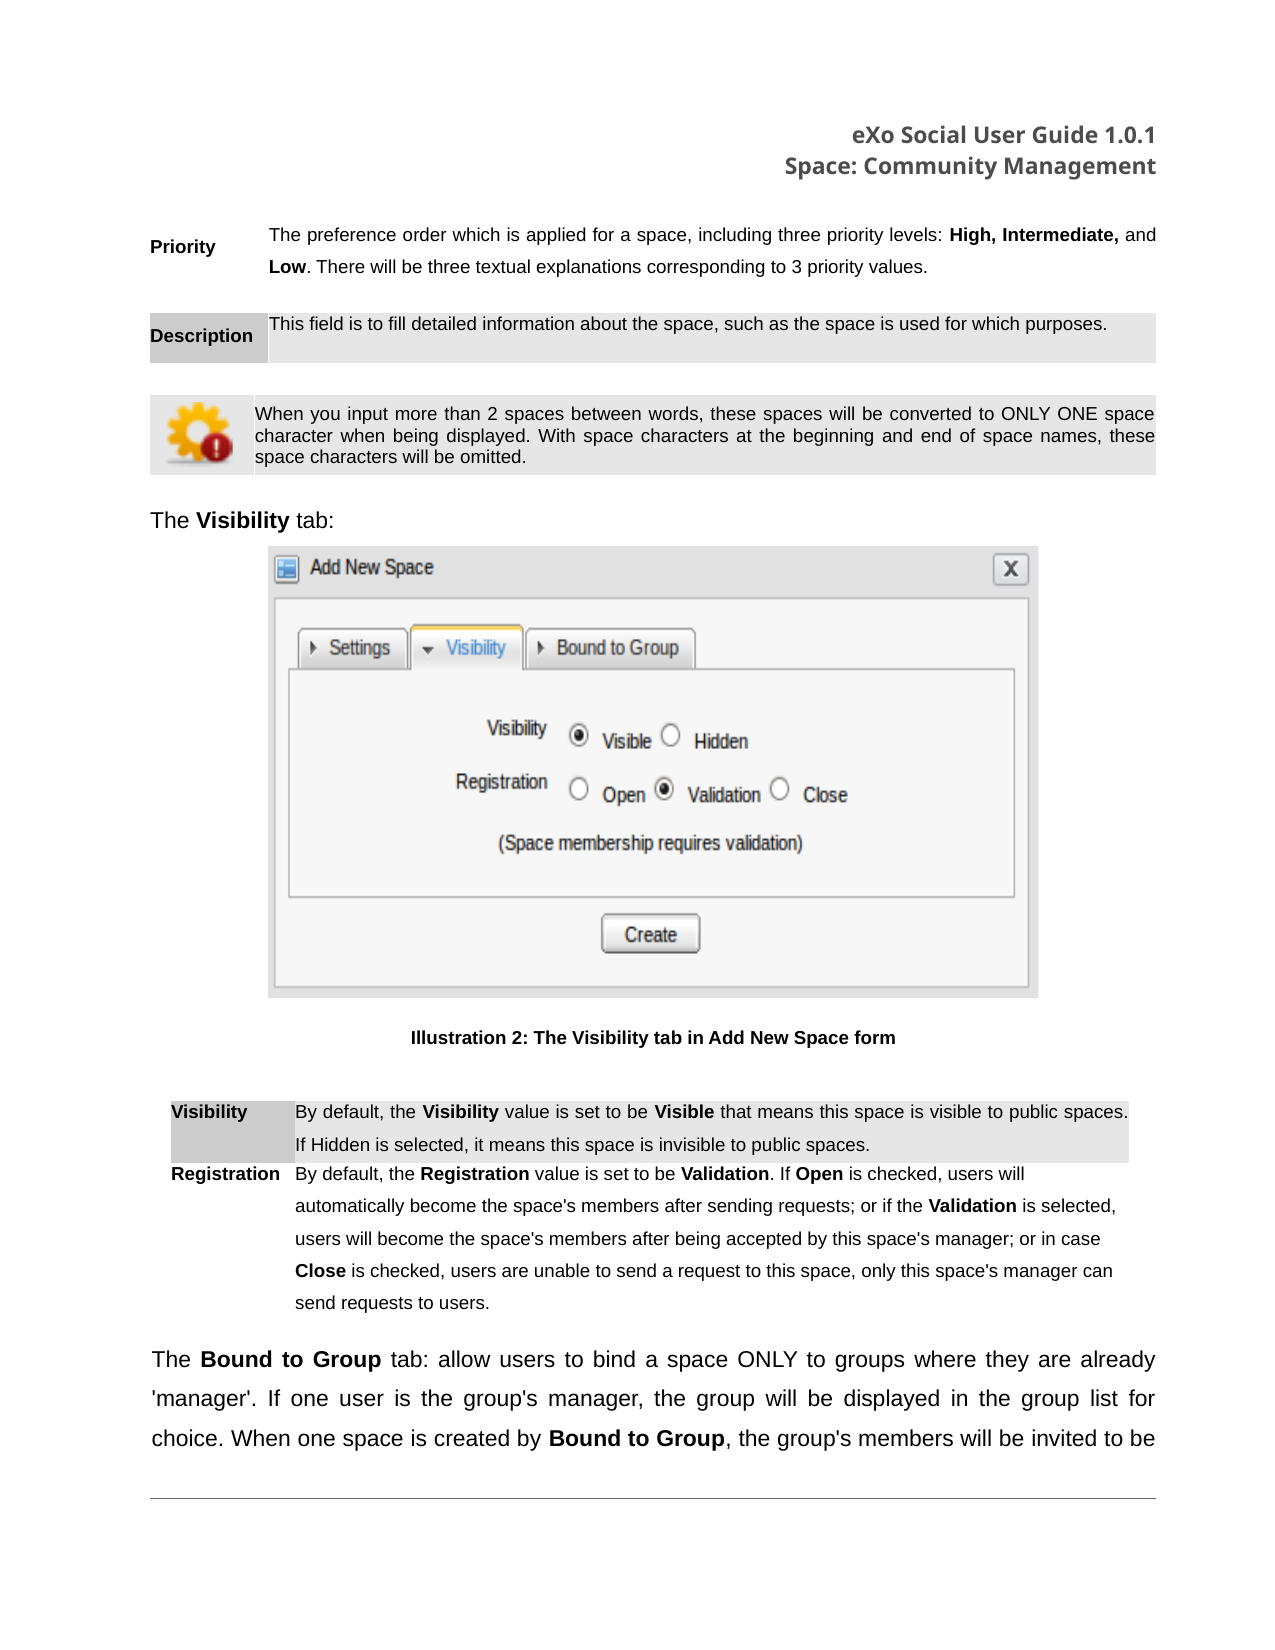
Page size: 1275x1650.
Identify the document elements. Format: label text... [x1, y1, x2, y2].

text Illustration 2: The Visibility tab in Add New Space form [268, 998, 1038, 1049]
picture [165, 402, 233, 467]
table_cell Priority [150, 224, 268, 313]
table_header When you input more than 2 spaces between words, these spaces will be converted to ONLY ONE space character when being displayed. With space characters at the beginning and end of space names, these space characters will be omitted. [255, 395, 1156, 475]
table_header Visibility [171, 1101, 295, 1163]
table_header By default, the Visibility value is set to be Visible that means this space is visible to public spaces. If Hidden is selected, it means this space is invisible to public spaces. [295, 1101, 1129, 1163]
table_cell Registration [171, 1163, 295, 1313]
table_cell This field is to fill detailed information about the space, such as the space is used for which purposes. [269, 313, 1156, 363]
table_cell By default, the Registration value is set to be Validation. If Open is checked, users will automatically become the space's members after sending requests; or if the Validation is selected, users will become the space's members after being accepted by this space's manager; or in case Close is checked, users are unable to send a request to this space, only this space's manager can send requests to users. [295, 1163, 1129, 1313]
table_cell Description [150, 313, 268, 363]
list The Bound to Group tab: allow users to bind a space ONLY to groups where they are already 'manager'. If one user is the group's manager, the group will be displayed in the group list for choice. When one space is created by Bound to Group, the group's members will be invited to be [114, 1346, 1156, 1451]
table_cell The preference order which is applied for a space, including three priority levels: High, Intermediate, and Low. There will be three textual explanations corresponding to 3 priority values. [269, 224, 1156, 313]
text The Visibility tab: [76, 507, 1156, 534]
picture [268, 546, 1039, 998]
table_header [150, 395, 254, 475]
